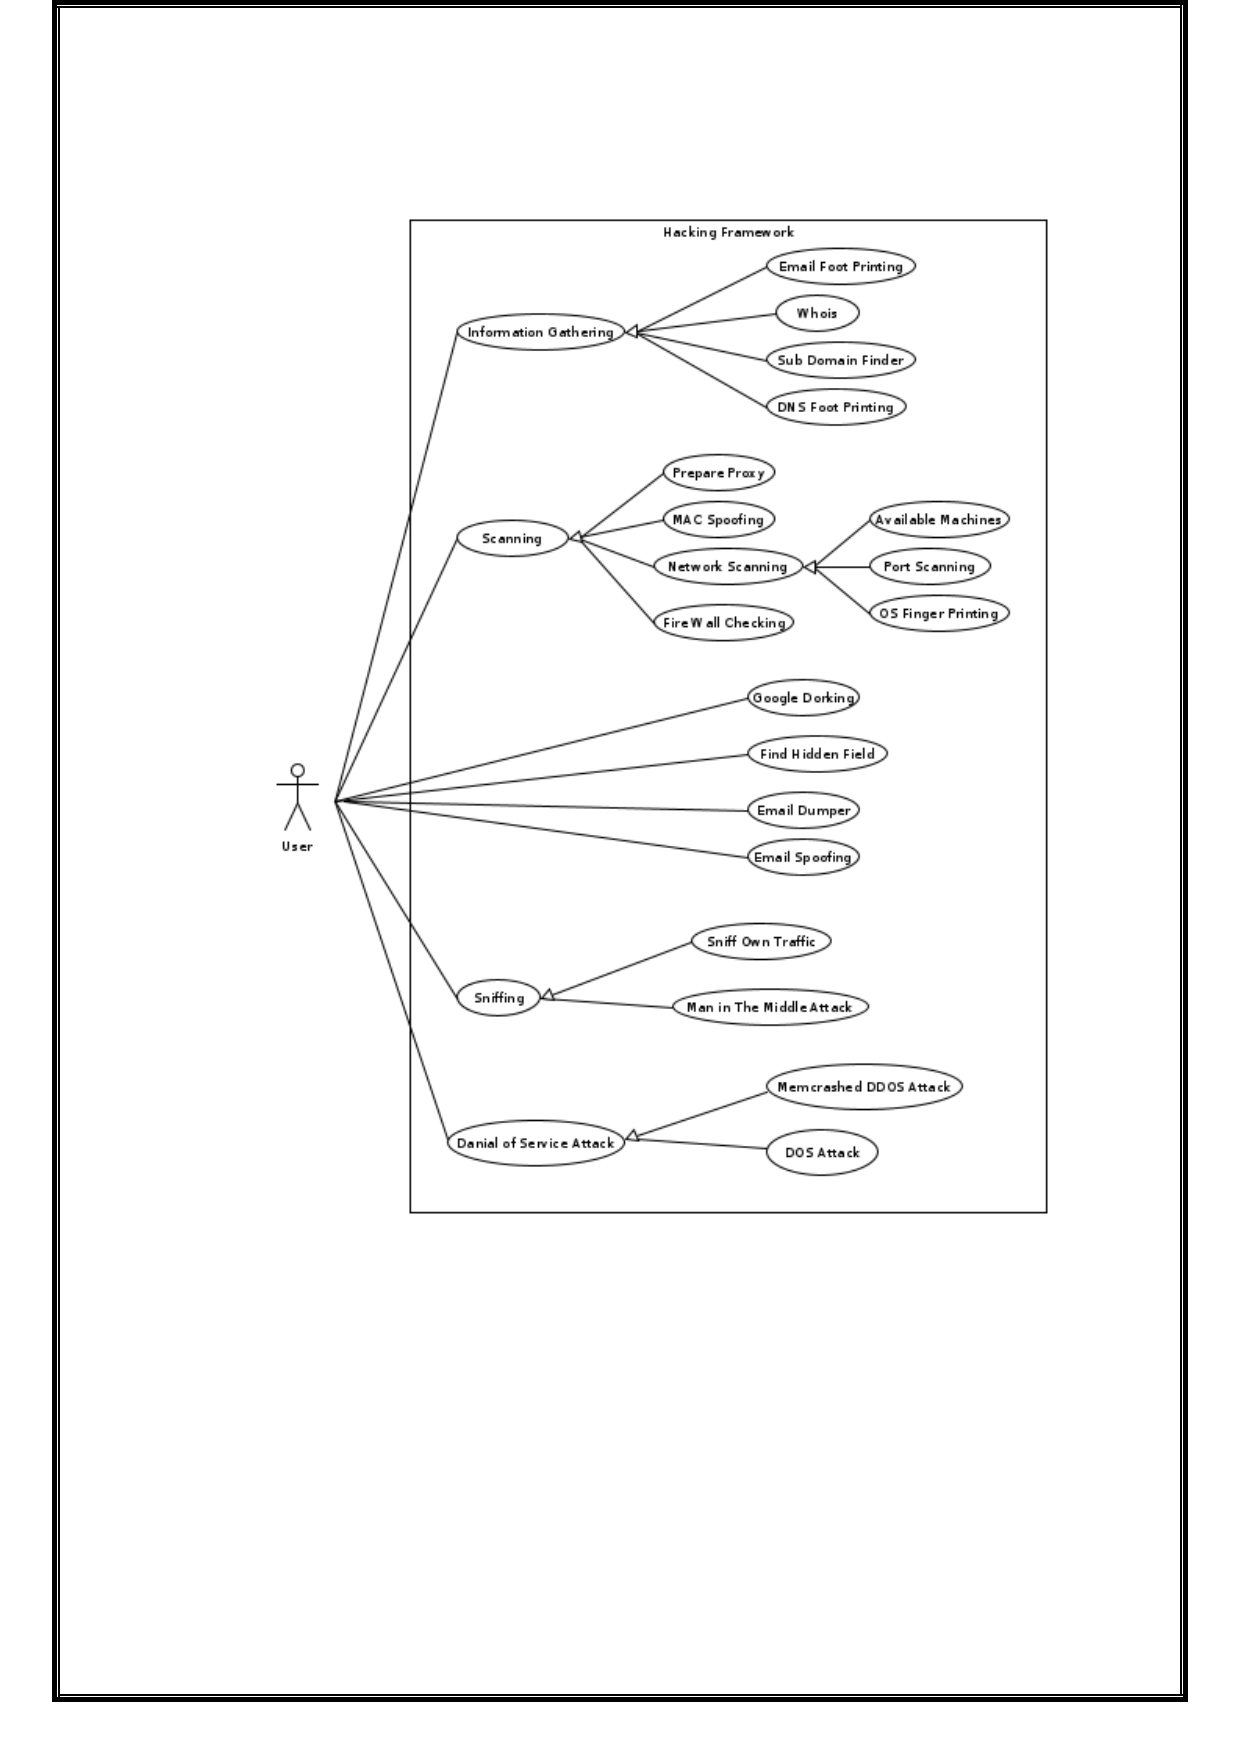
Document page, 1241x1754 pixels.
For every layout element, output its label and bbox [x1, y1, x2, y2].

picture [194, 201, 1115, 1220]
